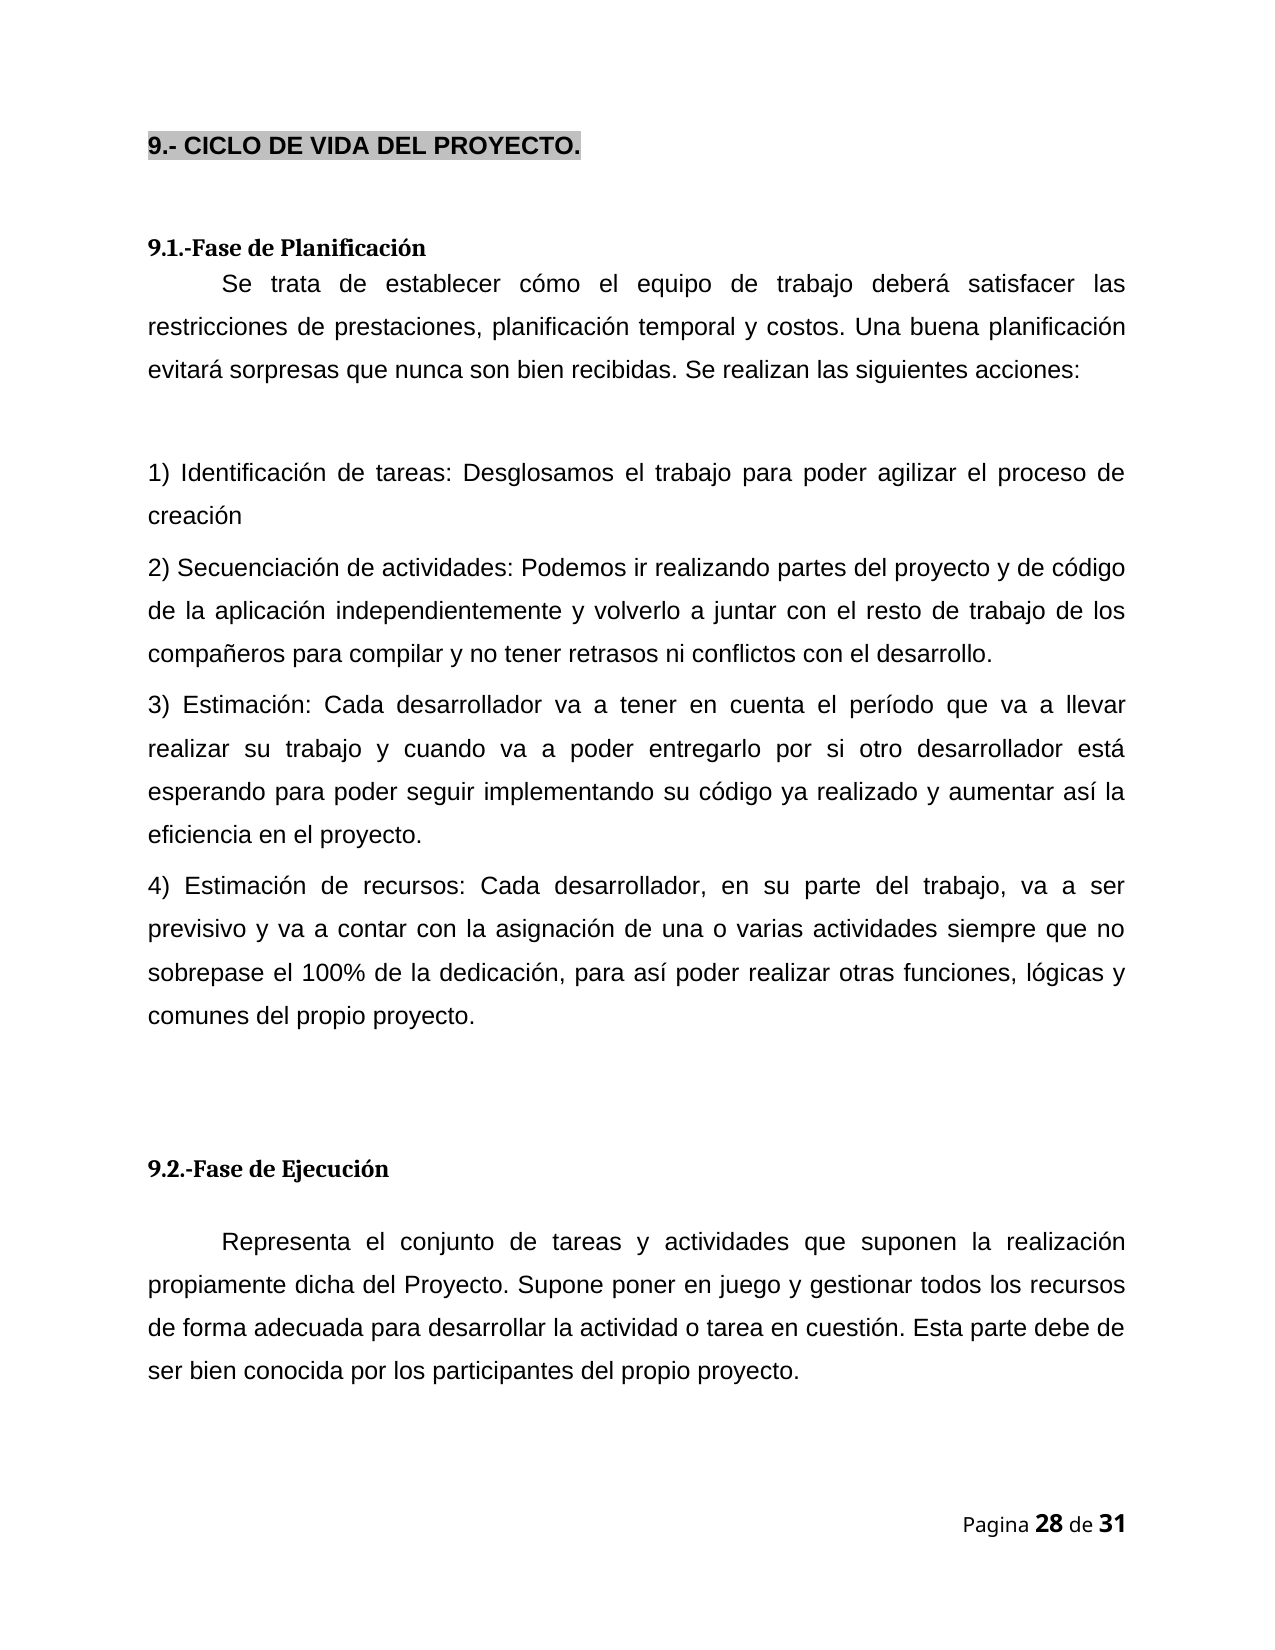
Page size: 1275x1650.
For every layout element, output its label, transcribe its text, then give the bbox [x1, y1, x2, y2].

text 2) Secuenciación de actividades: Podemos ir realizando partes del proyecto y de código de la aplicación independientemente y volverlo a juntar con el resto de trabajo de los compañeros para compilar y no tener retrasos ni conflictos con el desarrollo. [148, 553, 1127, 668]
text 3) Estimación: Cada desarrollador va a tener en cuenta el período que va a llevar realizar su trabajo y cuando va a poder entregarlo por si otro desarrollador está esperando para poder seguir implementando su código ya realizado y aumentar así la eficiencia en el proyecto. [148, 691, 1127, 849]
text 4) Estimación de recursos: Cada desarrollador, en su parte del trabajo, va a ser previsivo y va a contar con la asignación de una o varias actividades siempre que no sobrepase el 100% de la dedicación, para así poder realizar otras funciones, lógicas y comunes del propio proyecto. [148, 871, 1127, 1029]
text 1) Identificación de tareas: Desglosamos el trabajo para poder agilizar el proceso de creación [148, 458, 1127, 530]
subtitle 9.- CICLO DE VIDA DEL PROYECTO. [148, 131, 1127, 160]
text Se trata de establecer cómo el equipo de trabajo deberá satisfacer las restricciones de prestaciones, planificación temporal y costos. Una buena planificación evitará sorpresas que nunca son bien recibidas. Se realizan las siguientes acciones: [148, 269, 1127, 384]
subtitle 9.1.-Fase de Planificación [148, 234, 1127, 263]
text Representa el conjunto de tareas y actividades que suponen la realización propiamente dicha del Proyecto. Supone poner en juego y gestionar todos los recursos de forma adecuada para desarrollar la actividad o tarea en cuestión. Esta parte debe de ser bien conocida por los participantes del propio proyecto. [148, 1227, 1127, 1385]
subtitle 9.2.-Fase de Ejecución [148, 1155, 1127, 1184]
